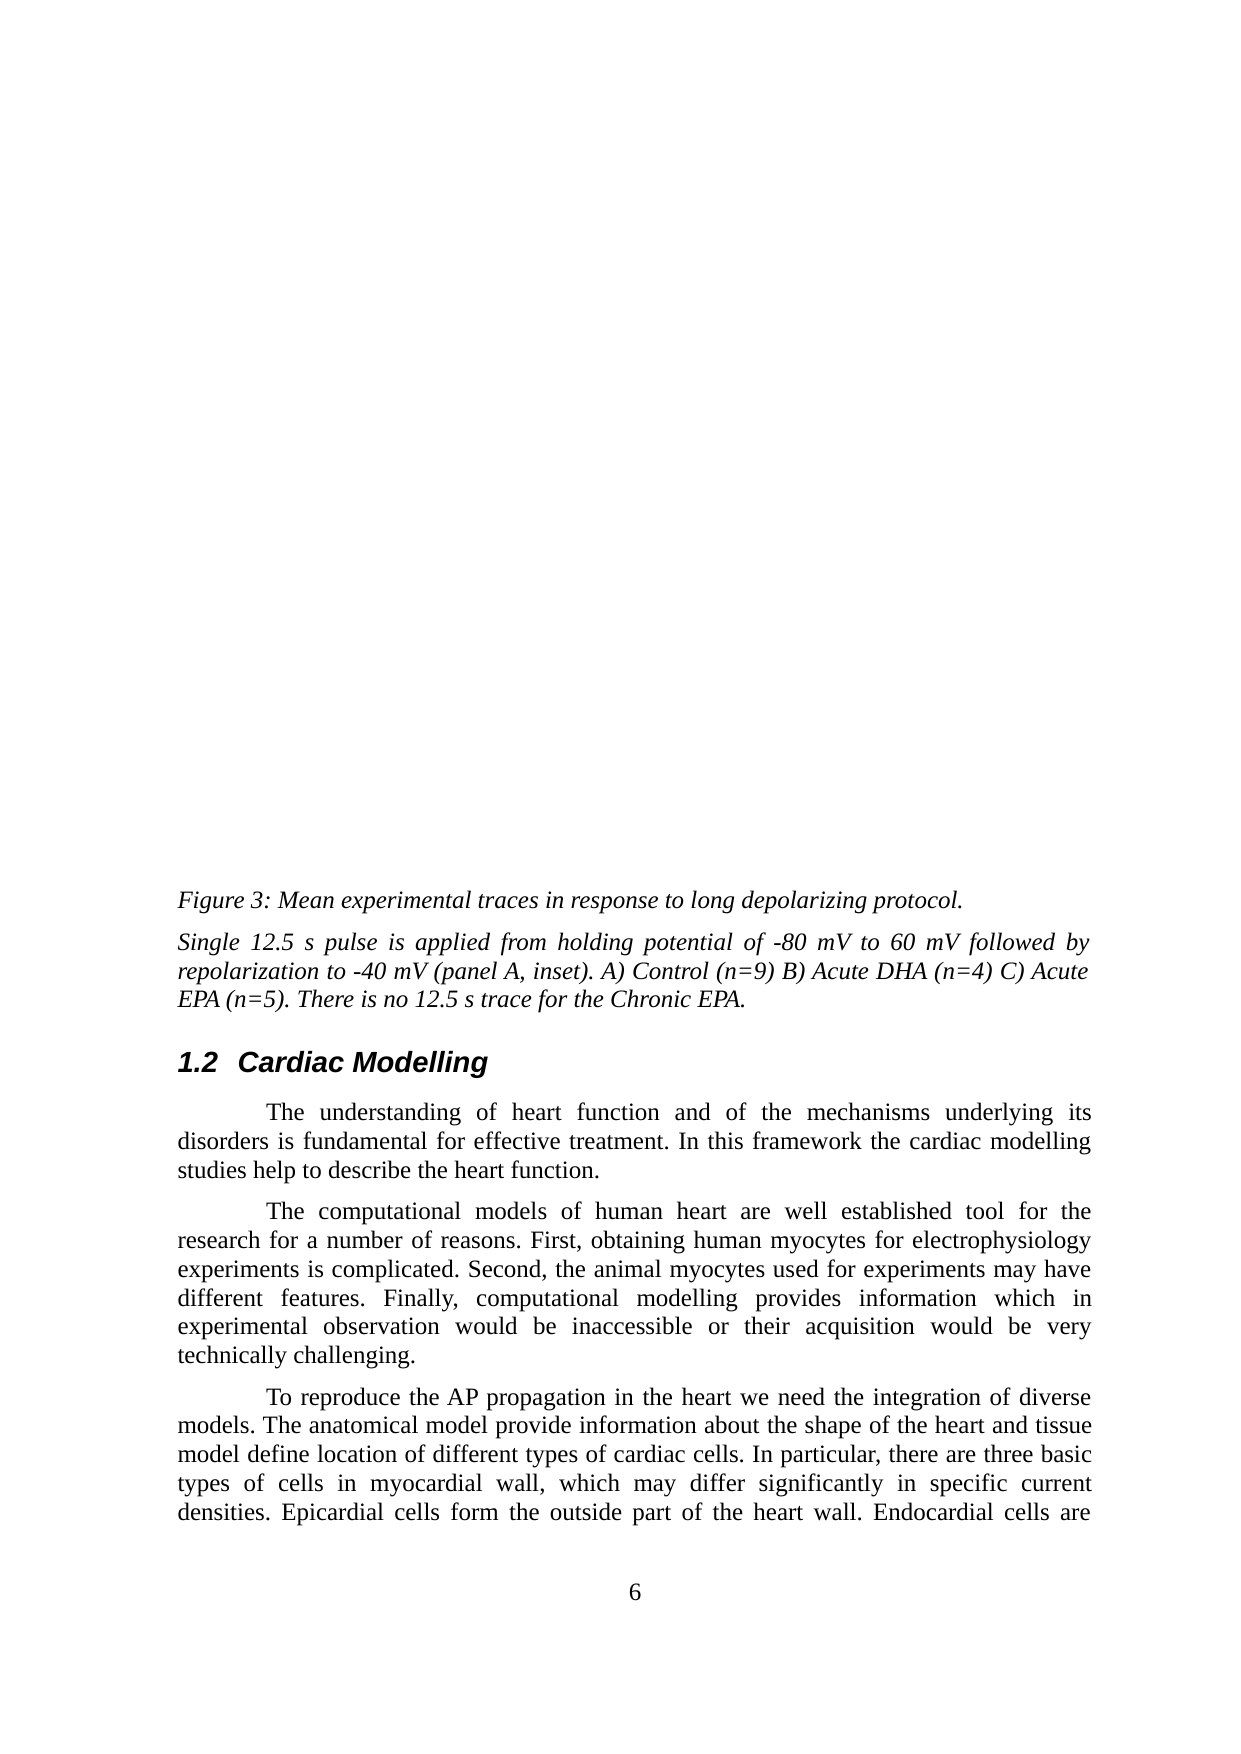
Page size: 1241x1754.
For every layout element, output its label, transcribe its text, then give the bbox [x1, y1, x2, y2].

text The computational models of human heart are well established tool for the research for a number of reasons. First, obtaining human myocytes for electrophysiology experiments is complicated. Second, the animal myocytes used for experiments may have different features. Finally, computational modelling provides information which in experimental observation would be inaccessible or their acquisition would be very technically challenging. [177, 1196, 1093, 1369]
text To reproduce the AP propagation in the heart we need the integration of diverse models. The anatomical model provide information about the shape of the heart and tissue model define location of different types of cardiac cells. In particular, there are three basic types of cells in myocardial wall, which may differ significantly in specific current densities. Epicardial cells form the outside part of the heart wall. Endocardial cells are [177, 1382, 1093, 1526]
text Single 12.5 s pulse is applied from holding potential of -80 mV to 60 mV followed by repolarization to -40 mV (panel A, inset). A) Control (n=9) B) Acute DHA (n=4) C) Acute EPA (n=5). There is no 12.5 s trace for the Chronic EPA. [177, 927, 1093, 1013]
subtitle Cardiac Modelling [177, 1045, 1093, 1078]
text The understanding of heart function and of the mechanisms underlying its disorders is fundamental for effective treatment. In this framework the cardiac modelling studies help to describe the heart function. [177, 1097, 1093, 1183]
text Figure 3: Mean experimental traces in response to long depolarizing protocol. [177, 190, 1093, 914]
